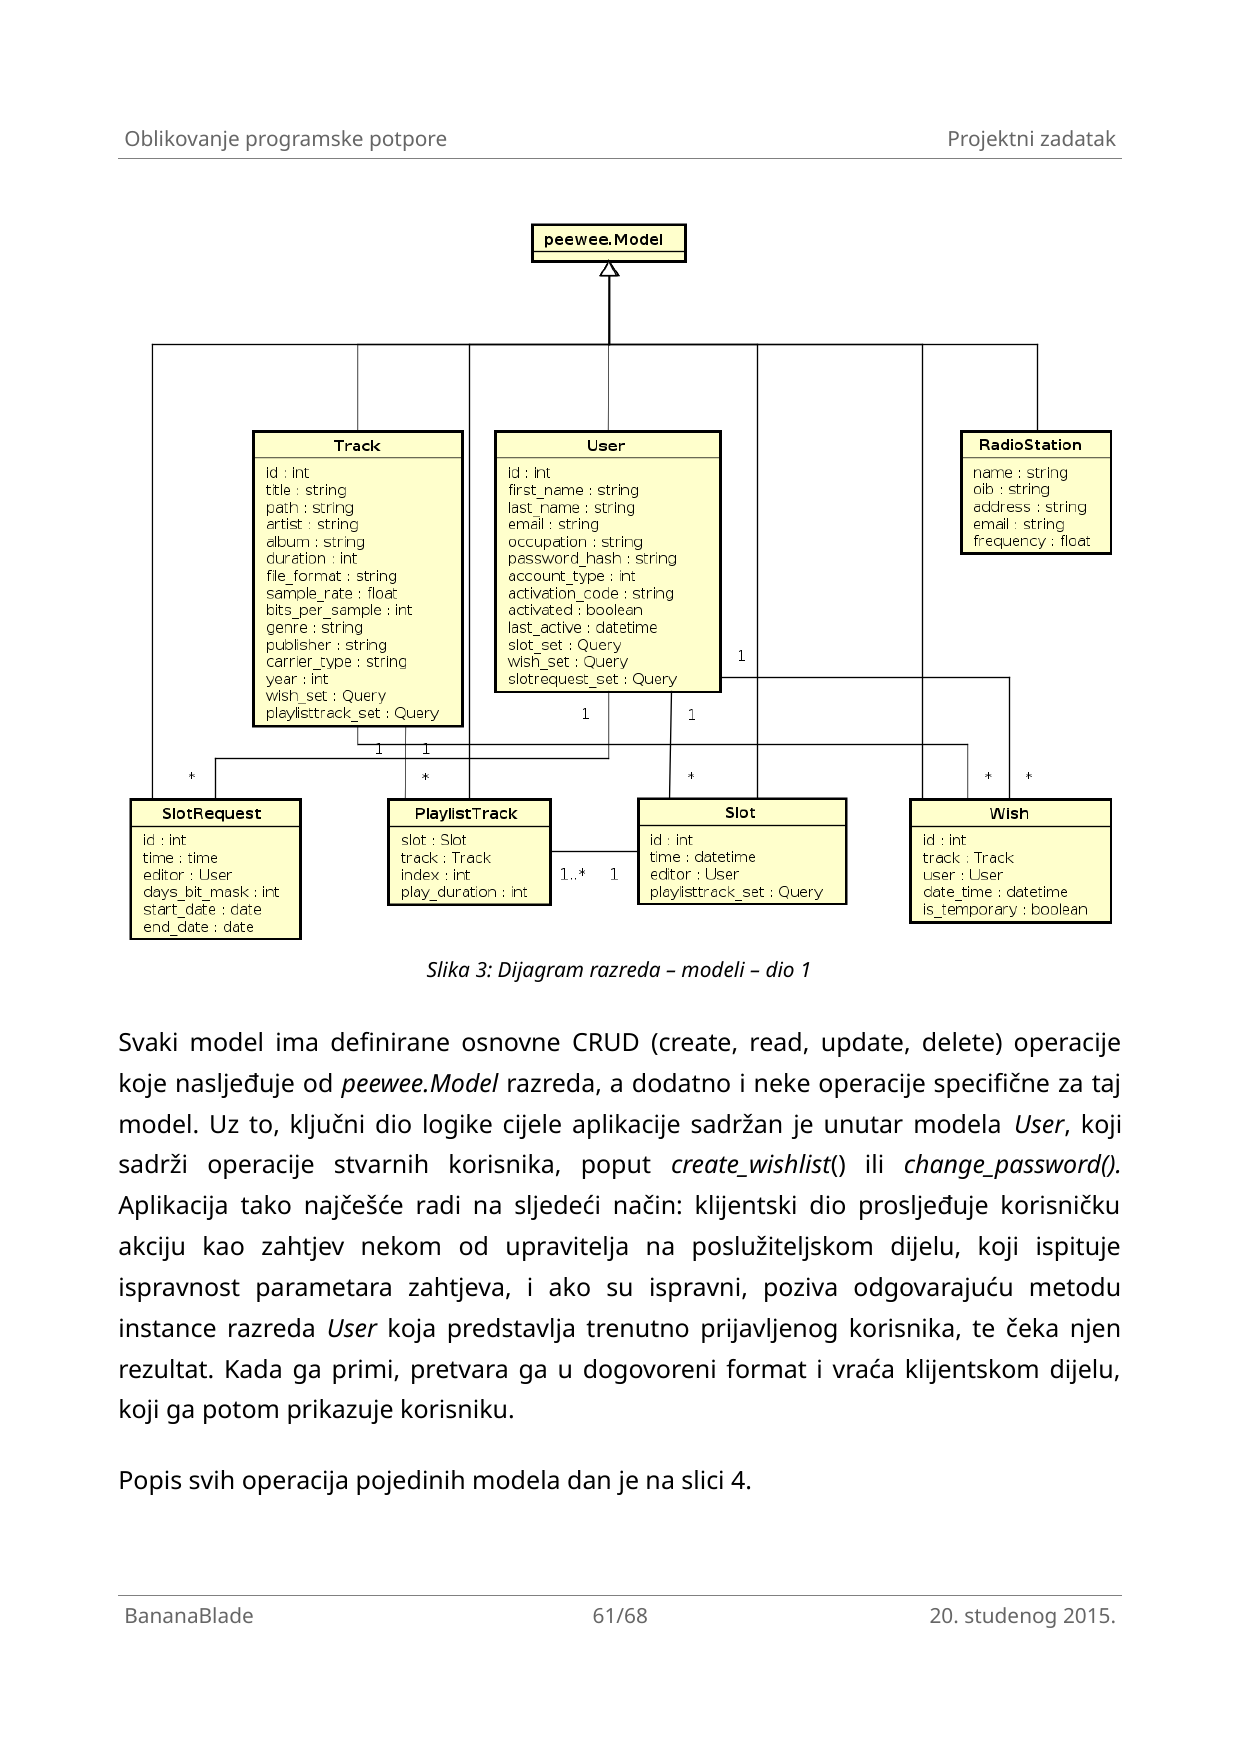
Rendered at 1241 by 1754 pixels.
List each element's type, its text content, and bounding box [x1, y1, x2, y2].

text Svaki model ima definirane osnovne CRUD (create, read, update, delete) operacije koje nasljeđuje od peewee.Model razreda, a dodatno i neke operacije specifične za taj model. Uz to, ključni dio logike cijele aplikacije sadržan je unutar modela User, koji sadrži operacije stvarnih korisnika, poput create_wishlist() ili change_password(). Aplikacija tako najčešće radi na sljedeći način: klijentski dio prosljeđuje korisničku akciju kao zahtjev nekom od upravitelja na poslužiteljskom dijelu, koji ispituje ispravnost parametara zahtjeva, i ako su ispravni, poziva odgovarajuću metodu instance razreda User koja predstavlja trenutno prijavljenog korisnika, te čeka njen rezultat. Kada ga primi, pretvara ga u dogovoreni format i vraća klijentskom dijelu, koji ga potom prikazuje korisniku. [118, 984, 1122, 1426]
text Slika 3: Dijagram razreda – modeli – dio 1 [118, 950, 1122, 984]
text Popis svih operacija pojedinih modela dan je na slici 4. [118, 1462, 1122, 1497]
text [118, 188, 1122, 213]
picture [118, 213, 1123, 950]
